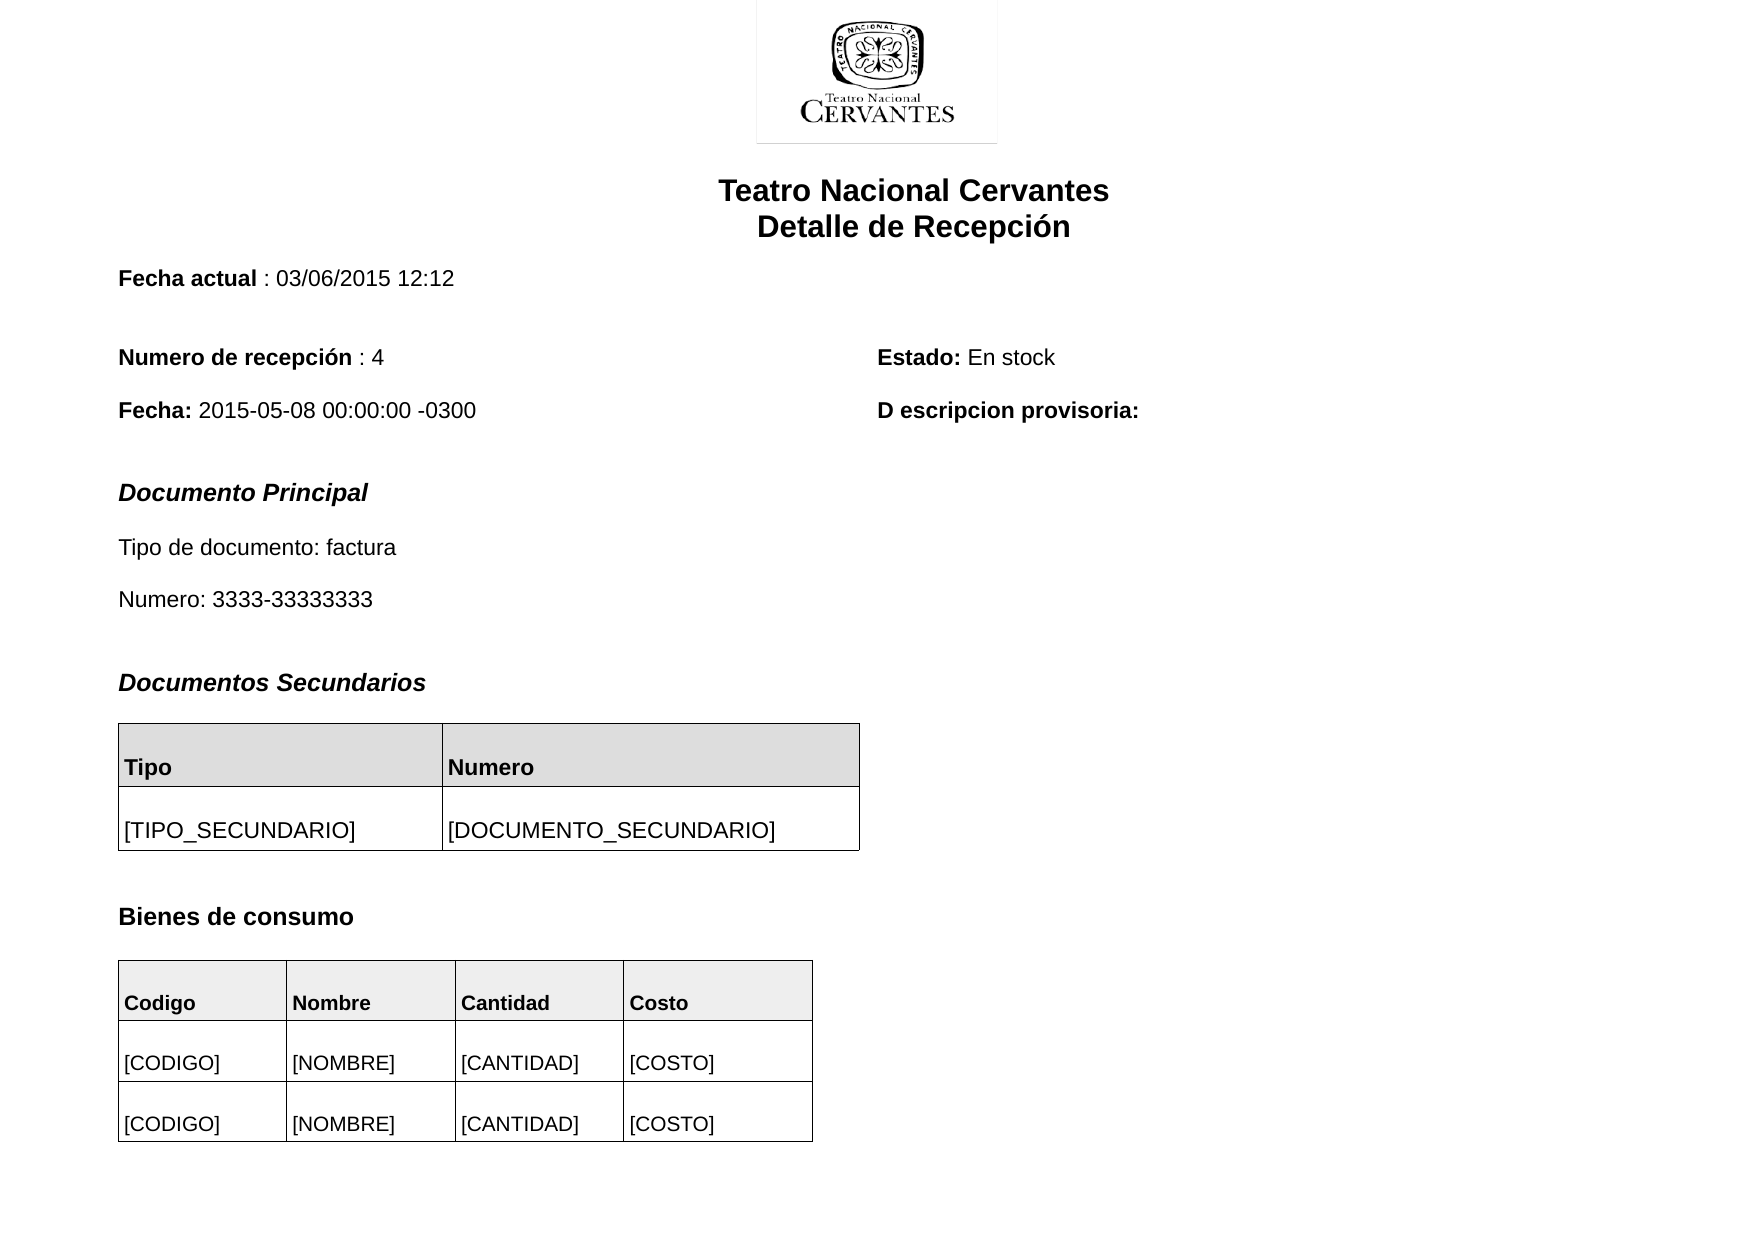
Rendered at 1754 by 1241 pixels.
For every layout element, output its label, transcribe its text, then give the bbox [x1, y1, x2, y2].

text Tipo de documento: factura [118, 533, 1636, 560]
text Documento Principal [118, 478, 1636, 507]
table_header Tipo [119, 724, 442, 786]
table_header Codigo [119, 961, 286, 1020]
table_cell [DOCUMENTO_SECUNDARIO] [443, 787, 859, 849]
table_cell [NOMBRE] [287, 1021, 455, 1081]
text Fecha: 2015-05-08 00:00:00 -0300 [118, 397, 877, 423]
table_header Nombre [287, 961, 455, 1020]
table_header Costo [624, 961, 812, 1020]
table_cell [COSTO] [624, 1082, 812, 1141]
text Bienes de consumo [118, 902, 1636, 931]
table_cell [TIPO_SECUNDARIO] [119, 787, 442, 849]
picture [756, 0, 998, 144]
table_cell [CODIGO] [119, 1021, 286, 1081]
text Numero de recepción : 4 [118, 344, 877, 371]
table_cell [NOMBRE] [287, 1082, 455, 1141]
text D escripcion provisoria: [877, 397, 1636, 423]
text Estado: En stock [877, 344, 1636, 371]
text Documentos Secundarios [118, 668, 1636, 696]
table_cell [CODIGO] [119, 1082, 286, 1141]
text Numero: 3333-33333333 [118, 586, 1636, 613]
text Teatro Nacional Cervantes [118, 172, 1636, 208]
table_header Cantidad [456, 961, 623, 1020]
table_header Numero [443, 724, 859, 786]
table_cell [COSTO] [624, 1021, 812, 1081]
text Fecha actual : 03/06/2015 12:12 [118, 265, 1636, 292]
table_cell [CANTIDAD] [456, 1082, 623, 1141]
table_cell [CANTIDAD] [456, 1021, 623, 1081]
text Detalle de Recepción [118, 208, 1636, 244]
